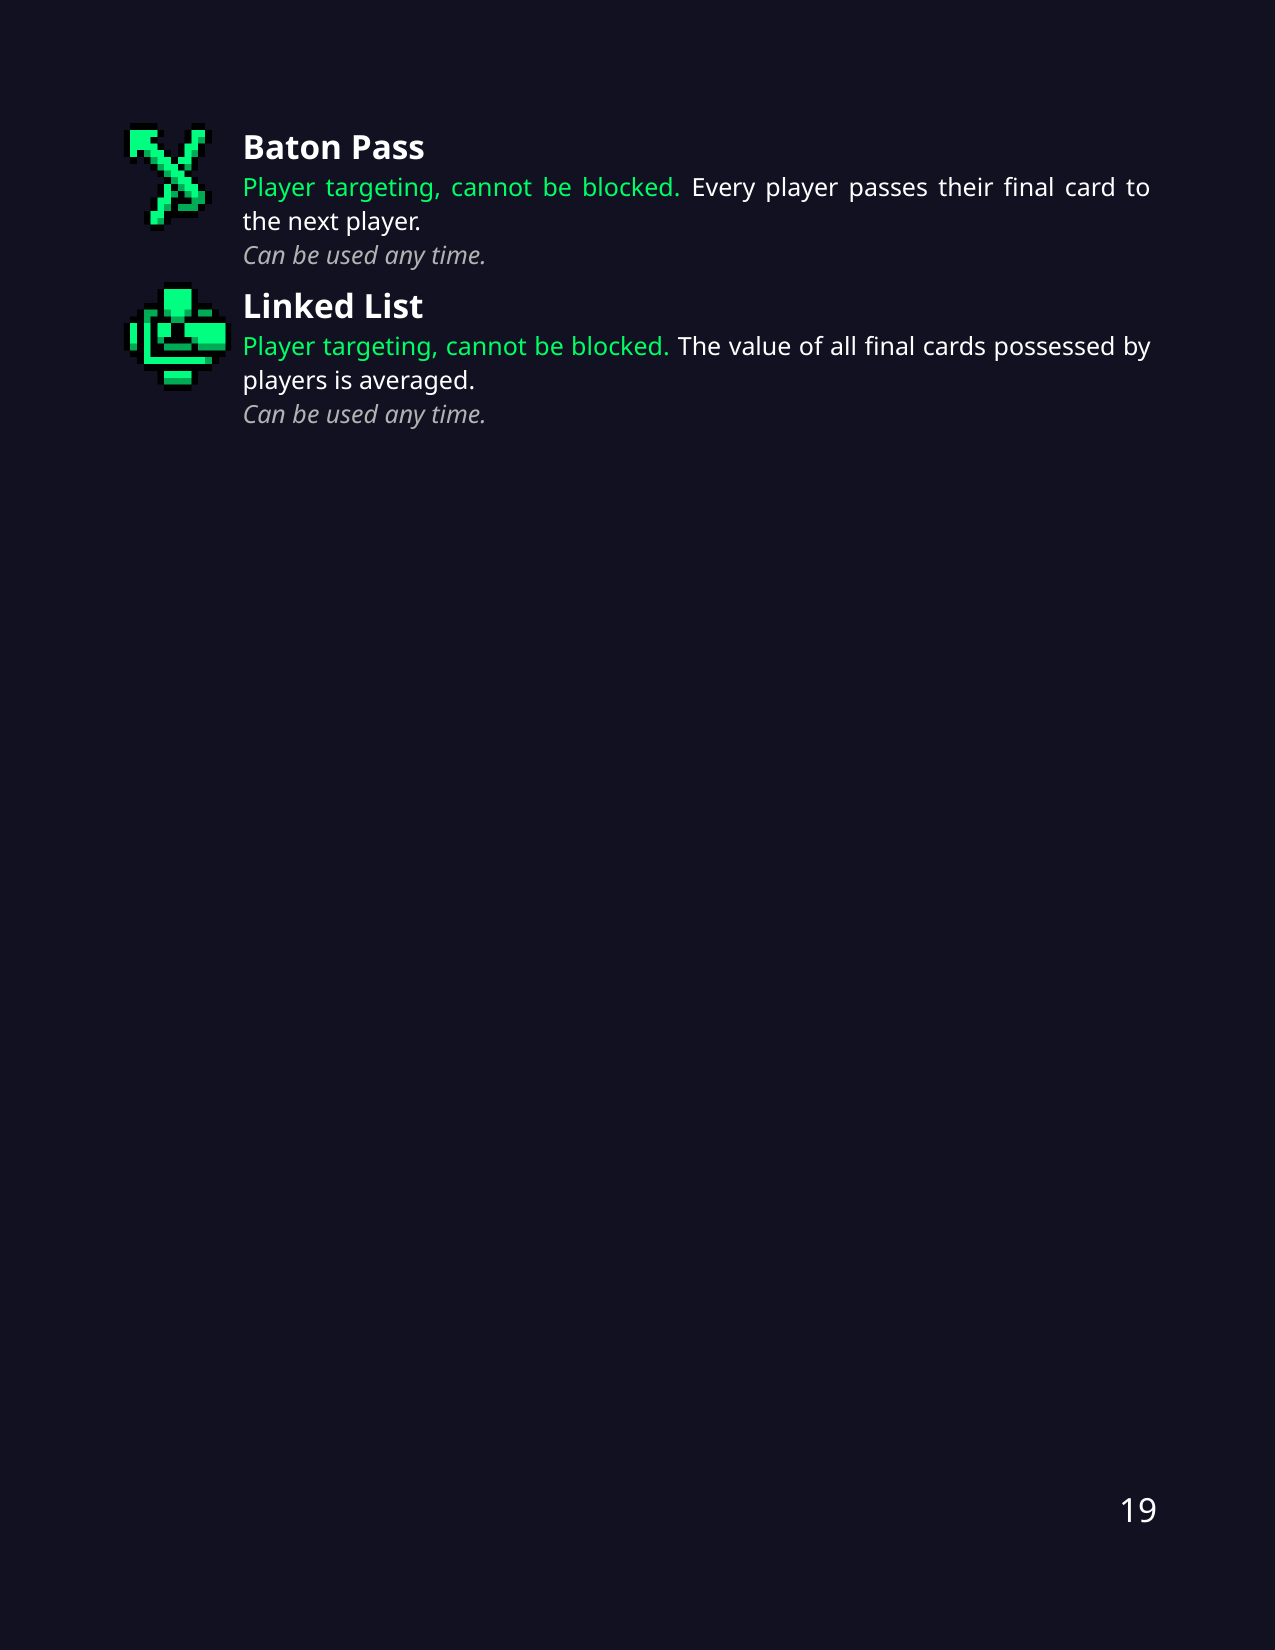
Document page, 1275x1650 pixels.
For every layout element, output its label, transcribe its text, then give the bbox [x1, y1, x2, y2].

table_cell Baton Pass Player targeting, cannot be blocked. Every player passes their final card to the next player. Can be used any time. [237, 118, 1157, 277]
table_cell Linked List Player targeting, cannot be blocked. The value of all final cards possessed by players is averaged. Can be used any time. [237, 277, 1157, 436]
picture [123, 282, 232, 391]
table_cell [118, 118, 237, 277]
table_cell [118, 277, 237, 436]
picture [123, 123, 232, 231]
